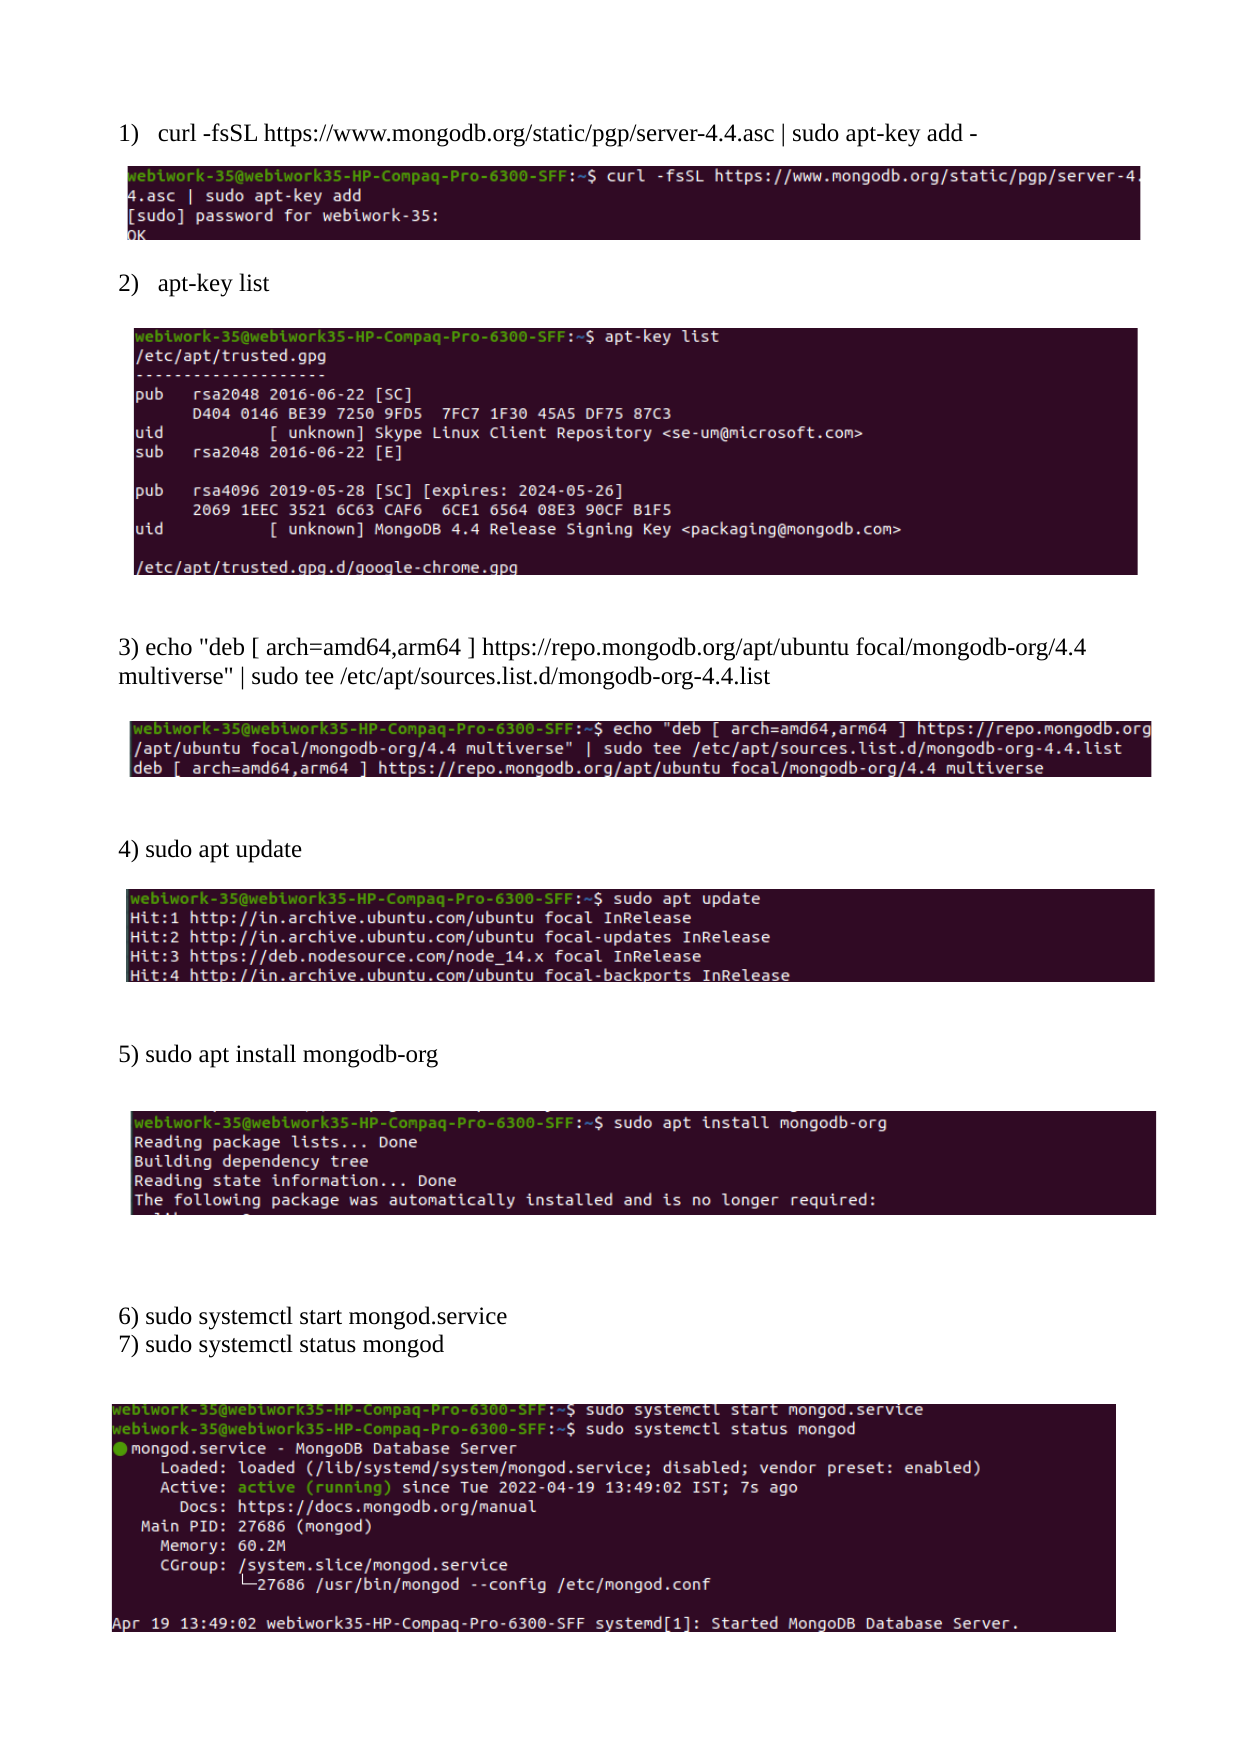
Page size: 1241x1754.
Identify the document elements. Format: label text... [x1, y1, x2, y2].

text 2) apt-key list [118, 268, 1122, 297]
text 5) sudo apt install mongodb-org [118, 1039, 1122, 1068]
picture [127, 166, 1141, 240]
text 3) echo "deb [ arch=amd64,arm64 ] https://repo.mongodb.org/apt/ubuntu focal/mongodb-org/4.4 multiverse" | sudo tee /etc/apt/sources.list.d/mongodb-org-4.4.list [118, 632, 1122, 689]
text 7) sudo systemctl status mongod [118, 1329, 1122, 1358]
text 1) curl -fsSL https://www.mongodb.org/static/pgp/server-4.4.asc | sudo apt-key add - [118, 118, 1122, 147]
text 4) sudo apt update [118, 834, 1122, 862]
text 6) sudo systemctl start mongod.service [118, 1301, 1122, 1329]
picture [129, 721, 1152, 777]
picture [126, 889, 1155, 982]
picture [130, 1111, 1157, 1215]
picture [133, 328, 1138, 575]
picture [111, 1404, 1116, 1632]
